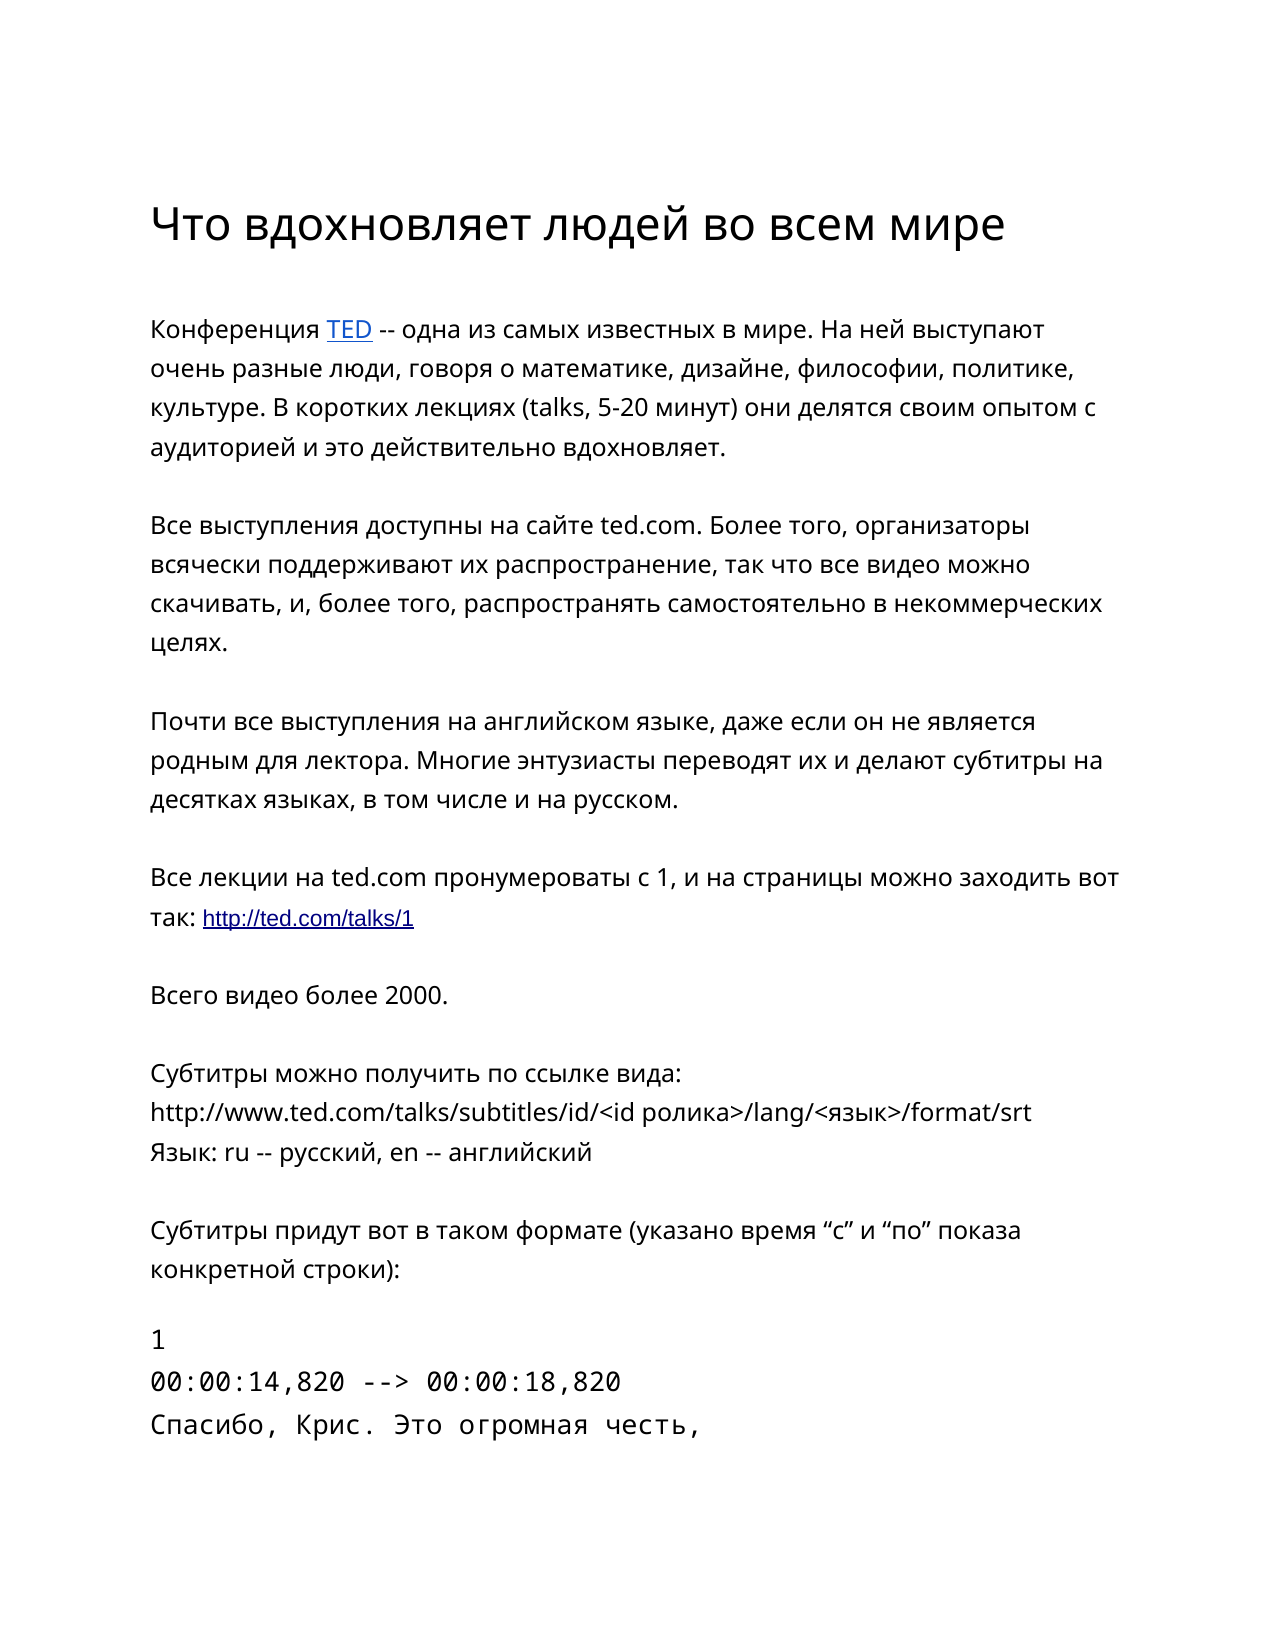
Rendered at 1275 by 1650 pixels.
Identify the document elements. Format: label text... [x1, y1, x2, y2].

text Всего видео более 2000. [150, 978, 1125, 1012]
text Субтитры можно получить по ссылке вида: [150, 1056, 1125, 1090]
text Субтитры придут вот в таком формате (указано время “с” и “по” показа конкретной строки): [150, 1213, 1125, 1286]
text Все выступления доступны на сайте ted.com. Более того, организаторы всячески поддерживают их распространение, так что все видео можно скачивать, и, более того, распространять самостоятельно в некоммерческих целях. [150, 508, 1125, 659]
text Конференция TED -- одна из самых известных в мире. На ней выступают очень разные люди, говоря о математике, дизайне, философии, политике, культуре. В коротких лекциях (talks, 5-20 минут) они делятся своим опытом с аудиторией и это действительно вдохновляет. [150, 312, 1125, 463]
text http://www.ted.com/talks/subtitles/id/<id ролика>/lang/<язык>/format/srt [150, 1095, 1125, 1129]
text Язык: ru -- русский, en -- английский [150, 1134, 1125, 1168]
text Все лекции на ted.com пронумероваты с 1, и на страницы можно заходить вот так: http://ted.com/talks/1 [150, 860, 1125, 933]
text 00:00:14,820 --> 00:00:18,820 [150, 1363, 1125, 1399]
text Спасибо, Крис. Это огромная честь, [150, 1405, 1125, 1442]
text 1 [150, 1320, 1125, 1357]
text Почти все выступления на английском языке, даже если он не является родным для лектора. Многие энтузиасты переводят их и делают субтитры на десятках языках, в том числе и на русском. [150, 703, 1125, 816]
subtitle Что вдохновляет людей во всем мире [150, 192, 1125, 254]
